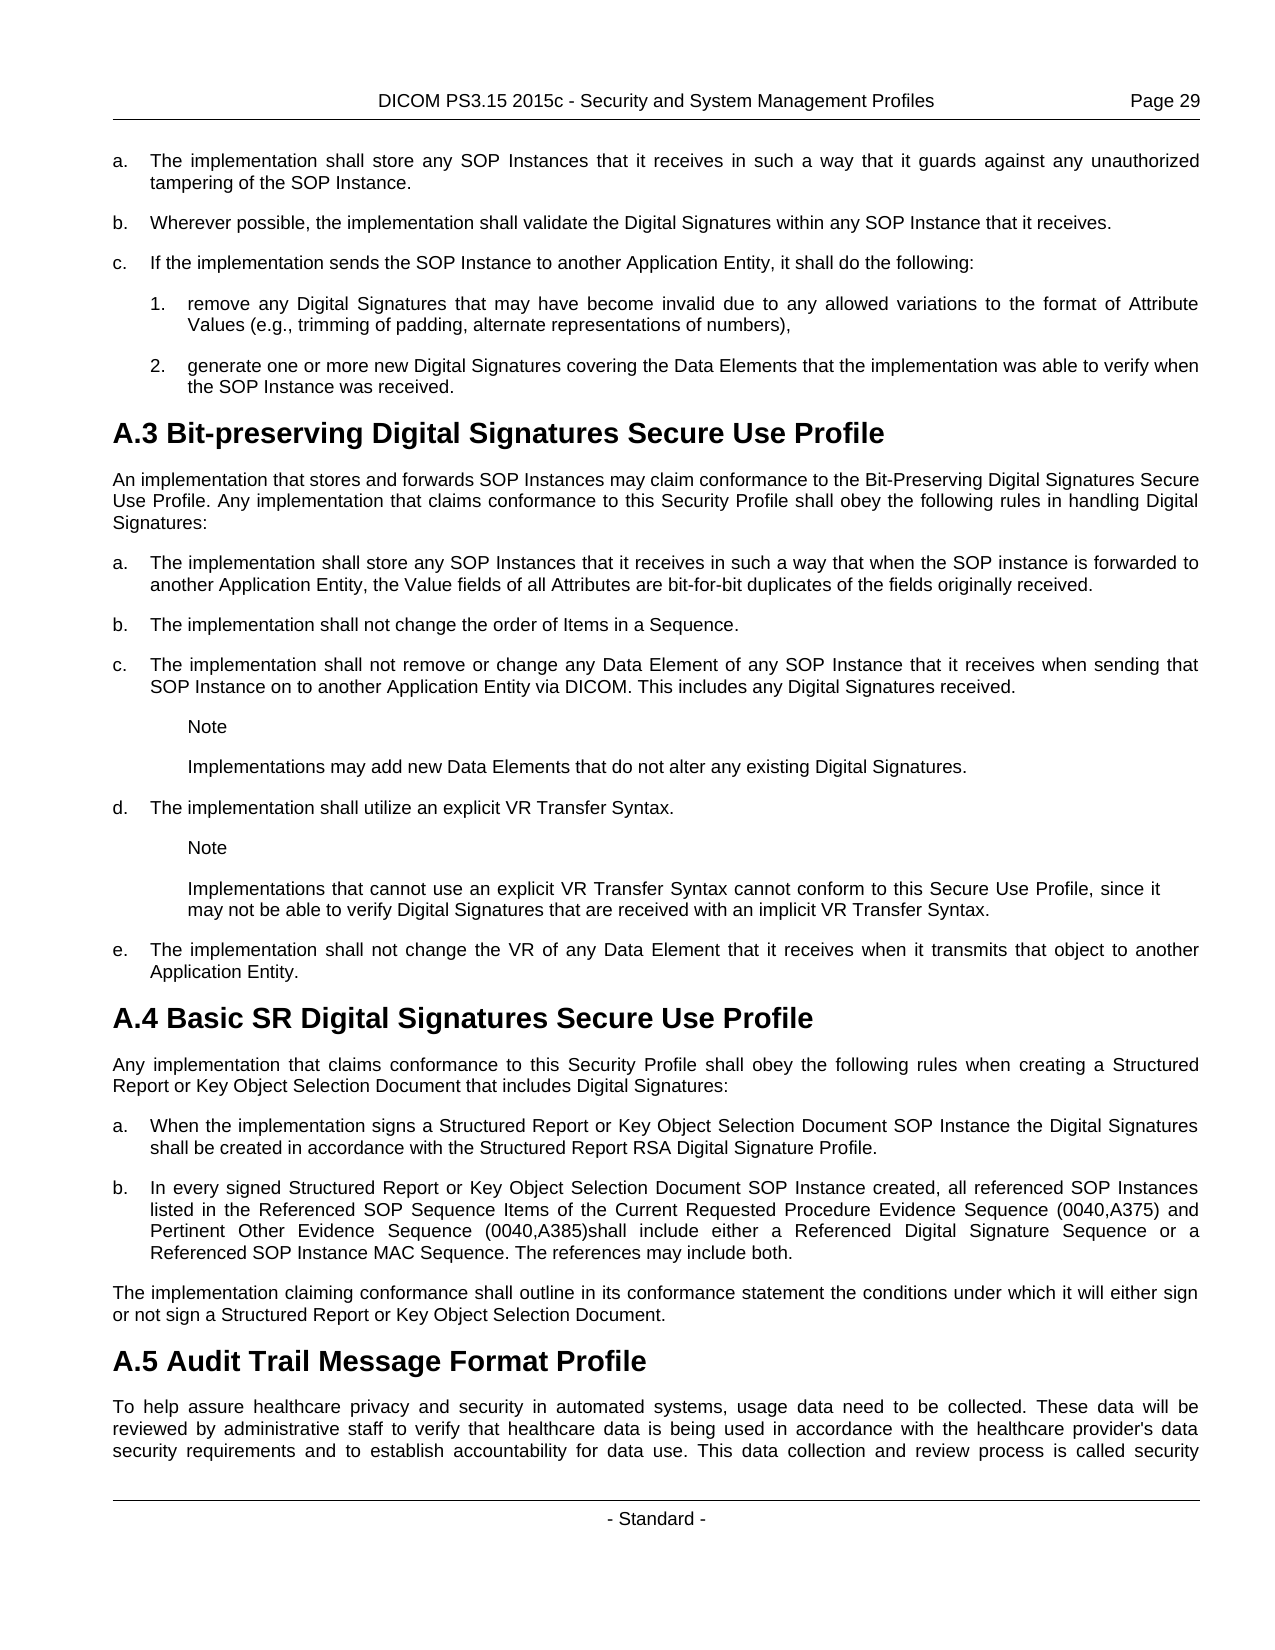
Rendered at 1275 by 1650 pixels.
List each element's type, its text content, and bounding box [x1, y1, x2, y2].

list The implementation shall utilize an explicit VR Transfer Syntax. [112, 797, 1200, 818]
text A.3 Bit-preserving Digital Signatures Secure Use Profile [112, 416, 1200, 450]
list The implementation shall not remove or change any Data Element of any SOP Instance that it receives when sending that SOP Instance on to another Application Entity via DICOM. This includes any Digital Signatures received. [112, 654, 1200, 697]
list The implementation shall not change the order of Items in a Sequence. [112, 614, 1200, 635]
list When the implementation signs a Structured Report or Key Object Selection Document SOP Instance the Digital Signatures shall be created in accordance with the Structured Report RSA Digital Signature Profile. [112, 1115, 1200, 1158]
list Implementations that cannot use an explicit VR Transfer Syntax cannot conform to this Secure Use Profile, since it may not be able to verify Digital Signatures that are received with an implicit VR Transfer Syntax. [150, 877, 1162, 920]
list The implementation shall not change the VR of any Data Element that it receives when it transmits that object to another Application Entity. [112, 939, 1200, 982]
list The implementation shall store any SOP Instances that it receives in such a way that when the SOP instance is forwarded to another Application Entity, the Value fields of all Attributes are bit-for-bit duplicates of the fields originally received. [112, 552, 1200, 595]
list The implementation shall store any SOP Instances that it receives in such a way that it guards against any unauthorized tampering of the SOP Instance. [112, 150, 1200, 193]
list Note [150, 716, 1162, 738]
text A.5 Audit Trail Message Format Profile [112, 1344, 1200, 1377]
list In every signed Structured Report or Key Object Selection Document SOP Instance created, all referenced SOP Instances listed in the Referenced SOP Sequence Items of the Current Requested Procedure Evidence Sequence (0040,A375) and Pertinent Other Evidence Sequence (0040,A385)shall include either a Referenced Digital Signature Sequence or a Referenced SOP Instance MAC Sequence. The references may include both. [112, 1177, 1200, 1263]
list If the implementation sends the SOP Instance to another Application Entity, it shall do the following: [112, 252, 1200, 274]
text The implementation claiming conformance shall outline in its conformance statement the conditions under which it will either sign or not sign a Structured Report or Key Object Selection Document. [112, 1282, 1200, 1325]
list generate one or more new Digital Signatures covering the Data Elements that the implementation was able to verify when the SOP Instance was received. [150, 354, 1200, 397]
list Note [150, 837, 1162, 858]
list remove any Digital Signatures that may have become invalid due to any allowed variations to the format of Attribute Values (e.g., trimming of padding, alternate representations of numbers), [150, 292, 1200, 336]
list Wherever possible, the implementation shall validate the Digital Signatures within any SOP Instance that it receives. [112, 212, 1200, 233]
text Any implementation that claims conformance to this Security Profile shall obey the following rules when creating a Structured Report or Key Object Selection Document that includes Digital Signatures: [112, 1053, 1200, 1096]
text To help assure healthcare privacy and security in automated systems, usage data need to be collected. These data will be reviewed by administrative staff to verify that healthcare data is being used in accordance with the healthcare provider's data security requirements and to establish accountability for data use. This data collection and review process is called security [112, 1396, 1200, 1461]
text A.4 Basic SR Digital Signatures Secure Use Profile [112, 1001, 1200, 1034]
text An implementation that stores and forwards SOP Instances may claim conformance to the Bit-Preserving Digital Signatures Secure Use Profile. Any implementation that claims conformance to this Security Profile shall obey the following rules in handling Digital Signatures: [112, 468, 1200, 533]
list Implementations may add new Data Elements that do not alter any existing Digital Signatures. [150, 756, 1162, 778]
